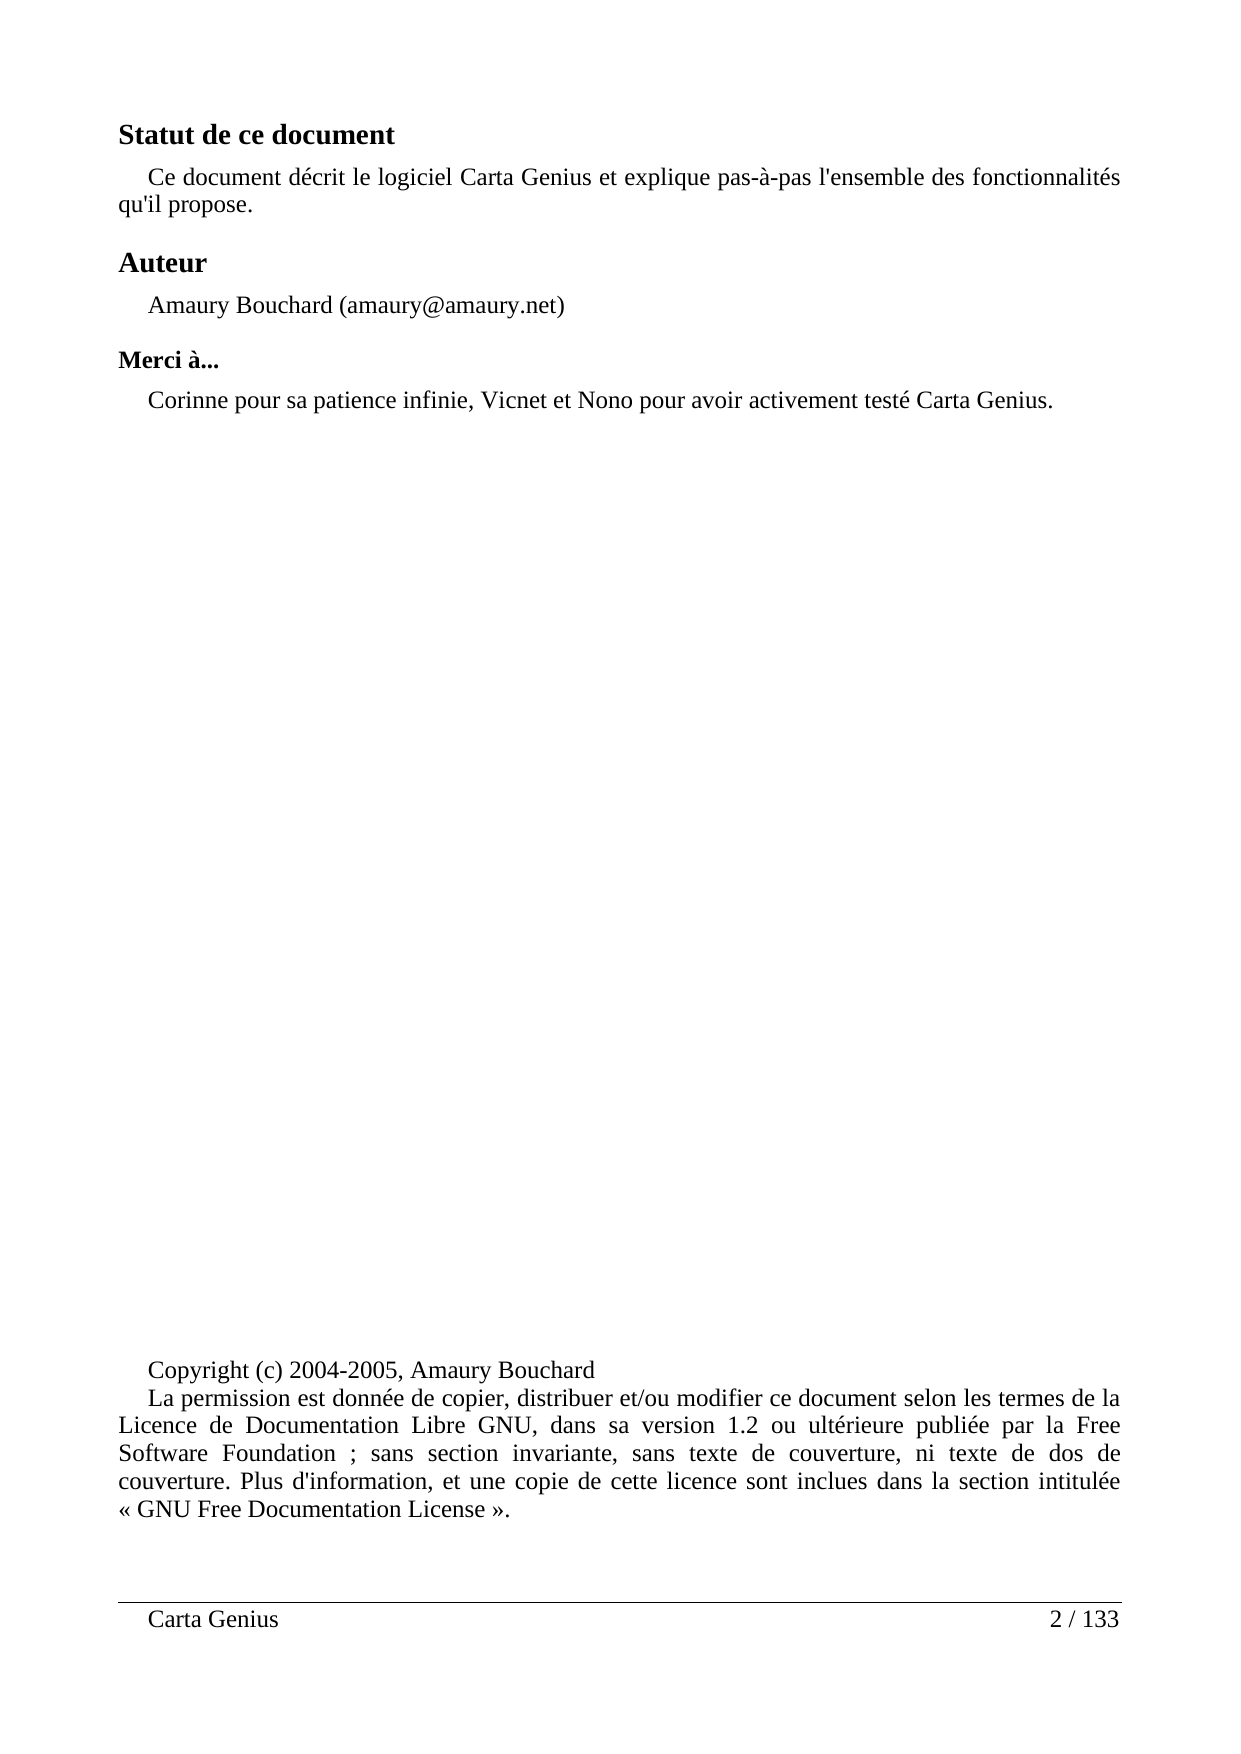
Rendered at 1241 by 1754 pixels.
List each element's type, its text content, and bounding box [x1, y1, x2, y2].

text Statut de ce document [118, 118, 1122, 150]
text Ce document décrit le logiciel Carta Genius et explique pas-à-pas l'ensemble des fonctionnalités qu'il propose. [118, 163, 1122, 218]
text Copyright (c) 2004-2005, Amaury Bouchard [118, 1356, 1122, 1384]
text Merci à... [118, 346, 1122, 374]
text Amaury Bouchard (amaury@amaury.net) [118, 291, 1122, 318]
text Corinne pour sa patience infinie, Vicnet et Nono pour avoir activement testé Carta Genius. [118, 386, 1122, 414]
text Auteur [118, 246, 1122, 278]
text La permission est donnée de copier, distribuer et/ou modifier ce document selon les termes de la Licence de Documentation Libre GNU, dans sa version 1.2 ou ultérieure publiée par la Free Software Foundation ; sans section invariante, sans texte de couverture, ni texte de dos de couverture. Plus d'information, et une copie de cette licence sont inclues dans la section intitulée « GNU Free Documentation License ». [118, 1384, 1122, 1522]
